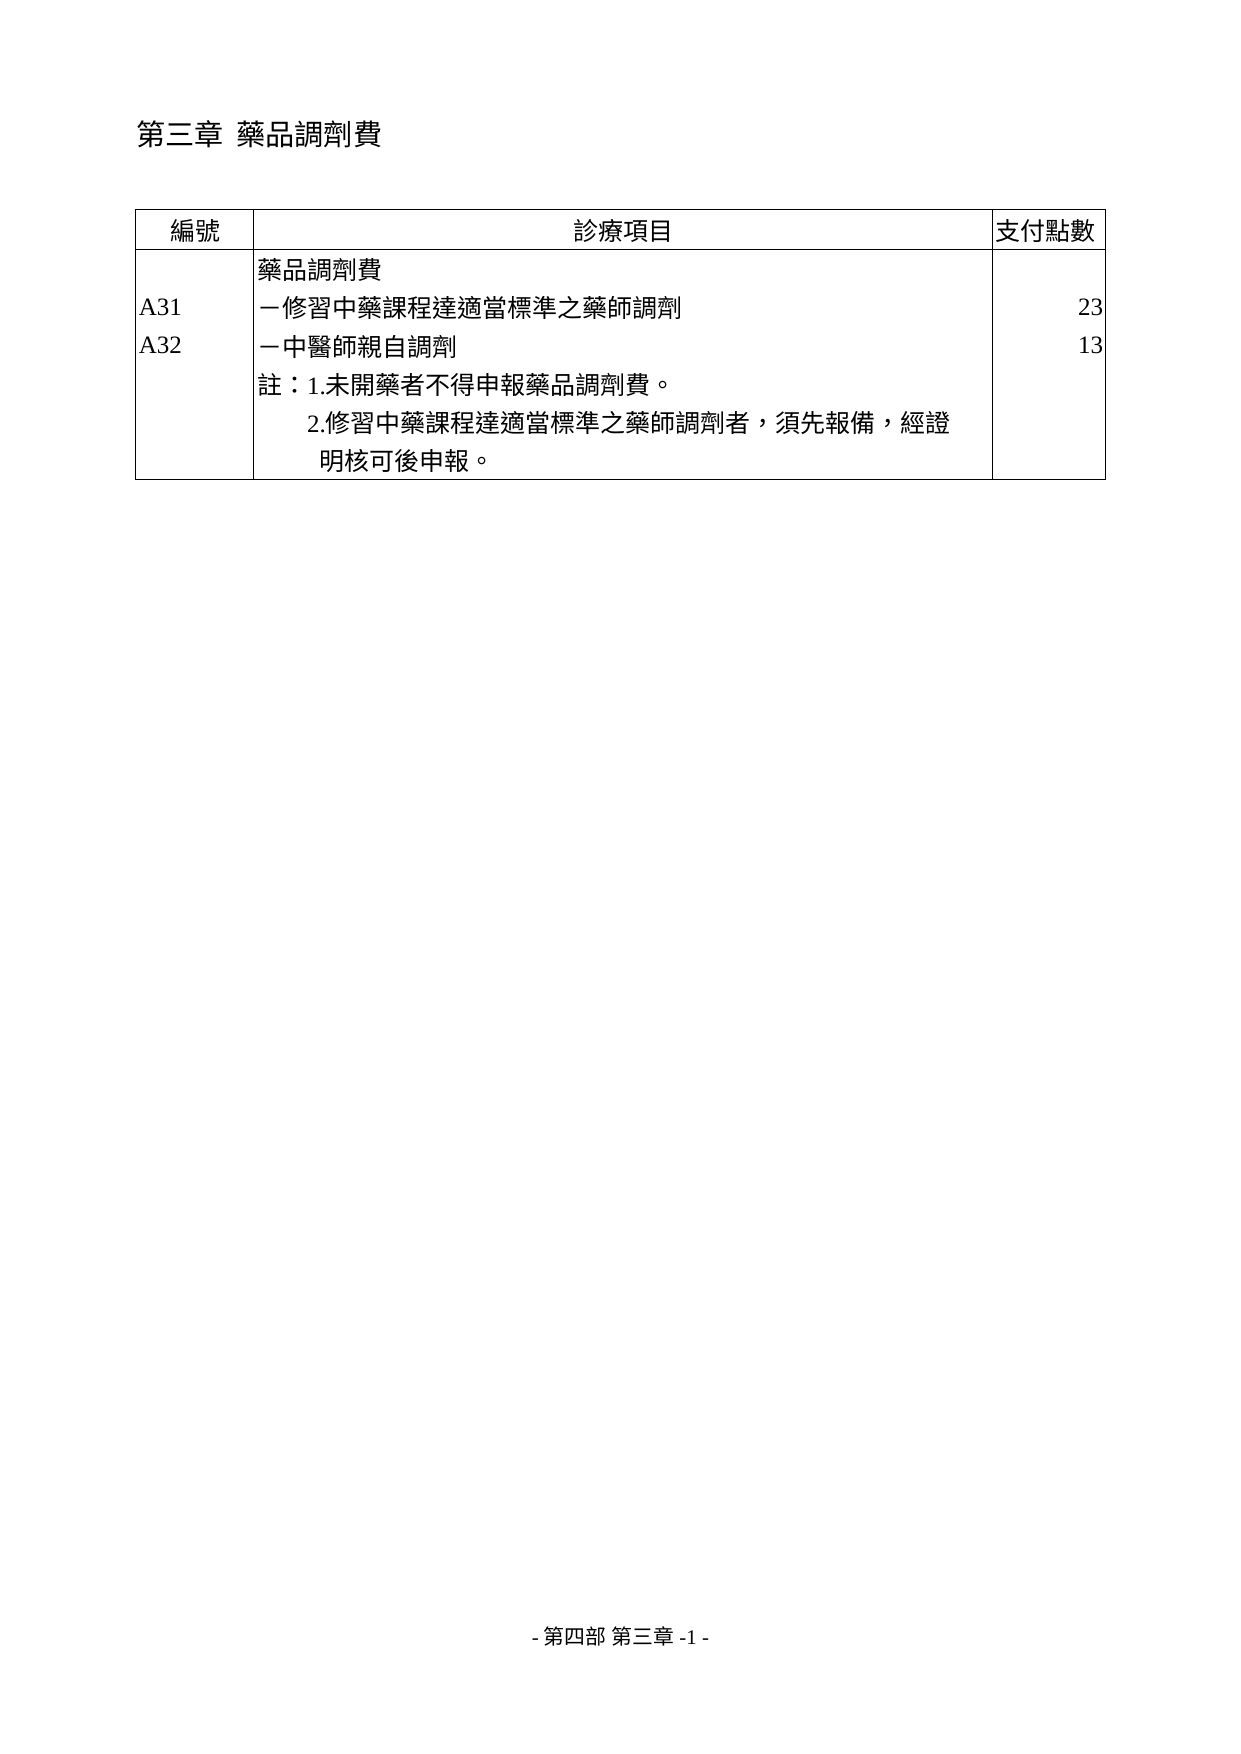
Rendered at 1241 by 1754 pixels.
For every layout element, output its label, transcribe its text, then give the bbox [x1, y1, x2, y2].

table_cell 23 [993, 288, 1105, 326]
table_cell [136, 250, 253, 288]
table_header 編號 [136, 210, 253, 249]
table_cell A32 [136, 326, 253, 364]
subtitle 第三章 藥品調劑費 [136, 95, 1104, 171]
table_header 支付點數 [993, 210, 1105, 249]
table_cell 藥品調劑費 [254, 250, 992, 288]
table_cell －修習中藥課程達適當標準之藥師調劑 [254, 288, 992, 326]
table_cell －中醫師親自調劑 [254, 326, 992, 364]
table_cell A31 [136, 288, 253, 326]
table_cell 13 [993, 326, 1105, 364]
table_cell 註：1.未開藥者不得申報藥品調劑費。 2.修習中藥課程達適當標準之藥師調劑者，須先報備，經證 明核可後申報。 [254, 364, 992, 479]
table_cell [993, 250, 1105, 288]
table_cell [136, 364, 253, 479]
table_cell [993, 364, 1105, 479]
table_header 診療項目 [254, 210, 992, 249]
